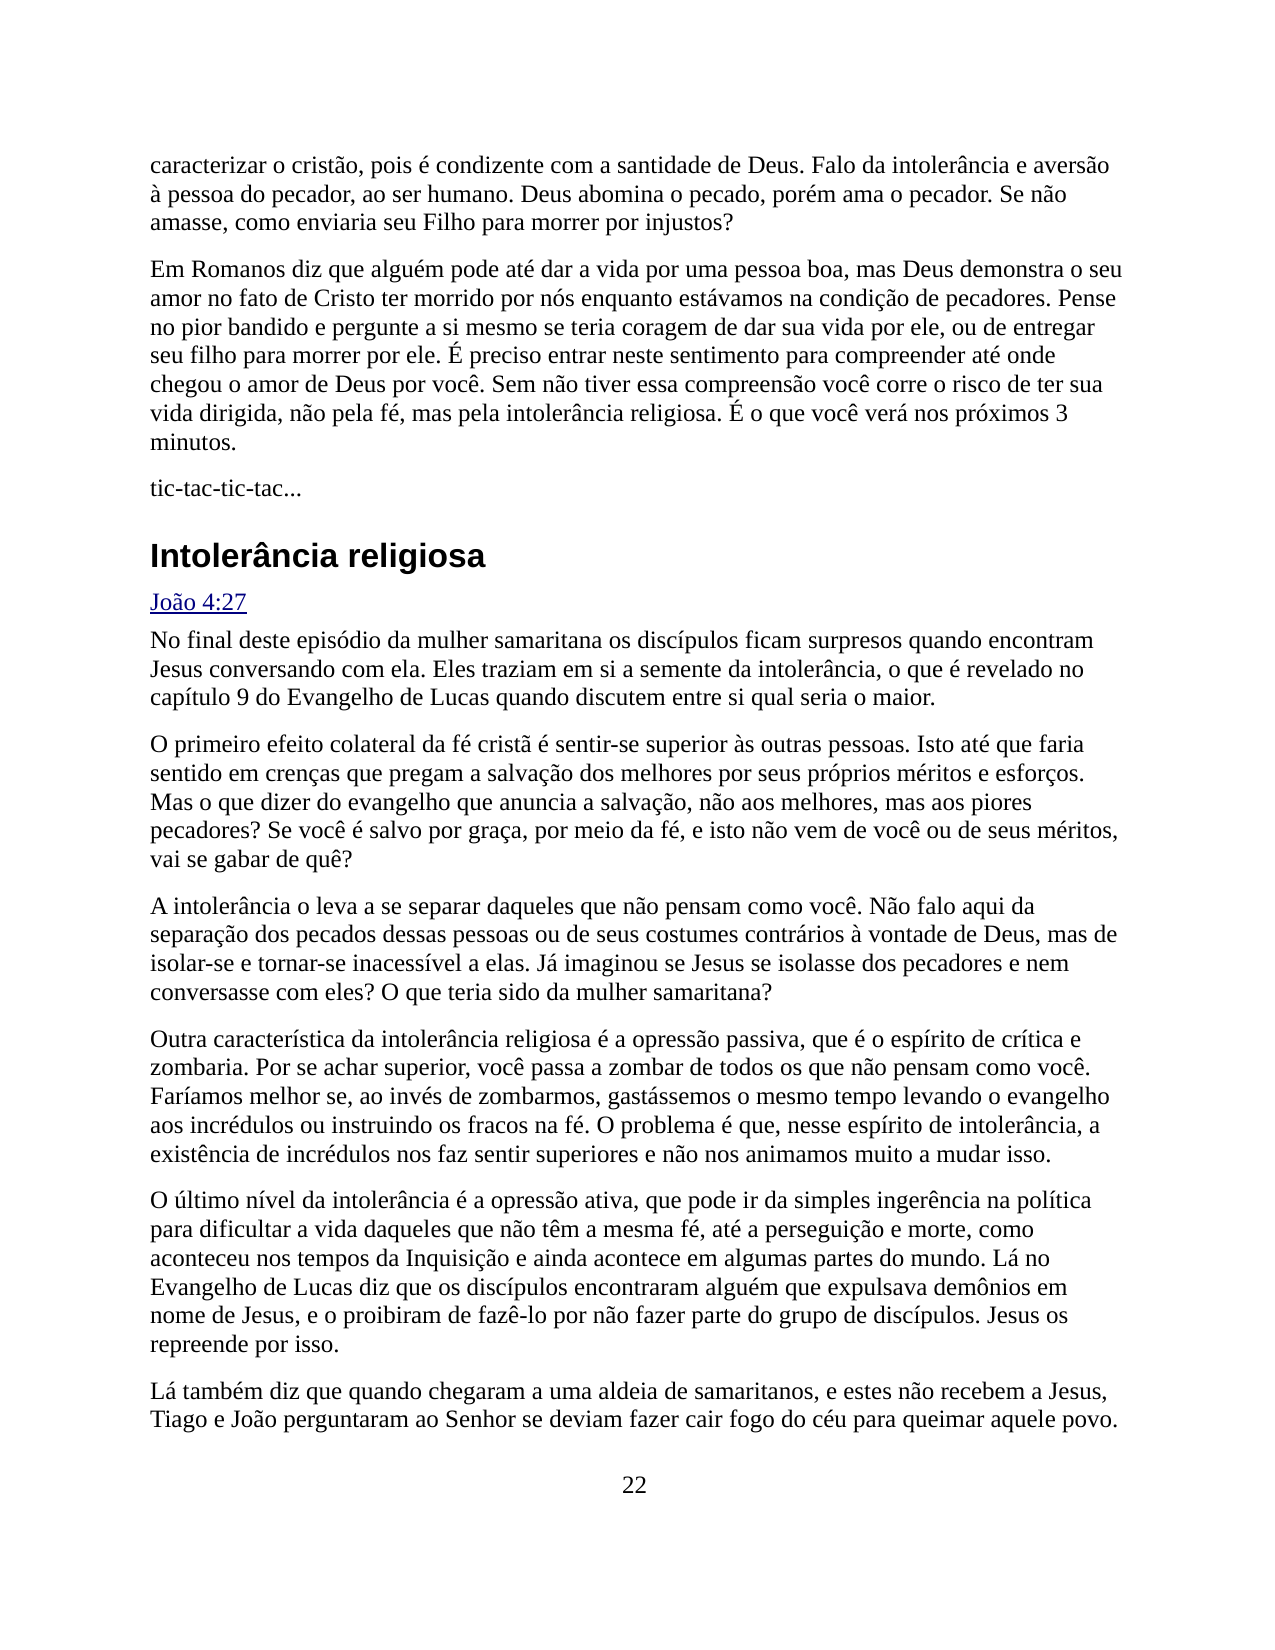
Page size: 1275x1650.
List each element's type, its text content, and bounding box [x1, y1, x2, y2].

text caracterizar o cristão, pois é condizente com a santidade de Deus. Falo da intolerância e aversão à pessoa do pecador, ao ser humano. Deus abomina o pecado, porém ama o pecador. Se não amasse, como enviaria seu Filho para morrer por injustos? [150, 150, 1125, 236]
subtitle Intolerância religiosa [150, 536, 1125, 575]
text João 4:27 [150, 587, 1125, 616]
text O primeiro efeito colateral da fé cristã é sentir-se superior às outras pessoas. Isto até que faria sentido em crenças que pregam a salvação dos melhores por seus próprios méritos e esforços. Mas o que dizer do evangelho que anuncia a salvação, não aos melhores, mas aos piores pecadores? Se você é salvo por graça, por meio da fé, e isto não vem de você ou de seus méritos, vai se gabar de quê? [150, 729, 1125, 873]
text Lá também diz que quando chegaram a uma aldeia de samaritanos, e estes não recebem a Jesus, Tiago e João perguntaram ao Senhor se deviam fazer cair fogo do céu para queimar aquele povo. [150, 1376, 1125, 1433]
text O último nível da intolerância é a opressão ativa, que pode ir da simples ingerência na política para dificultar a vida daqueles que não têm a mesma fé, até a perseguição e morte, como aconteceu nos tempos da Inquisição e ainda acontece em algumas partes do mundo. Lá no Evangelho de Lucas diz que os discípulos encontraram alguém que expulsava demônios em nome de Jesus, e o proibiram de fazê-lo por não fazer parte do grupo de discípulos. Jesus os repreende por isso. [150, 1185, 1125, 1358]
text Em Romanos diz que alguém pode até dar a vida por uma pessoa boa, mas Deus demonstra o seu amor no fato de Cristo ter morrido por nós enquanto estávamos na condição de pecadores. Pense no pior bandido e pergunte a si mesmo se teria coragem de dar sua vida por ele, ou de entregar seu filho para morrer por ele. É preciso entrar neste sentimento para compreender até onde chegou o amor de Deus por você. Sem não tiver essa compreensão você corre o risco de ter sua vida dirigida, não pela fé, mas pela intolerância religiosa. É o que você verá nos próximos 3 minutos. [150, 254, 1125, 455]
text A intolerância o leva a se separar daqueles que não pensam como você. Não falo aqui da separação dos pecados dessas pessoas ou de seus costumes contrários à vontade de Deus, mas de isolar-se e tornar-se inacessível a elas. Já imaginou se Jesus se isolasse dos pecadores e nem conversasse com eles? O que teria sido da mulher samaritana? [150, 891, 1125, 1006]
text tic-tac-tic-tac... [150, 473, 1125, 502]
text Outra característica da intolerância religiosa é a opressão passiva, que é o espírito de crítica e zombaria. Por se achar superior, você passa a zombar de todos os que não pensam como você. Faríamos melhor se, ao invés de zombarmos, gastássemos o mesmo tempo levando o evangelho aos incrédulos ou instruindo os fracos na fé. O problema é que, nesse espírito de intolerância, a existência de incrédulos nos faz sentir superiores e não nos animamos muito a mudar isso. [150, 1024, 1125, 1167]
text No final deste episódio da mulher samaritana os discípulos ficam surpresos quando encontram Jesus conversando com ela. Eles traziam em si a semente da intolerância, o que é revelado no capítulo 9 do Evangelho de Lucas quando discutem entre si qual seria o maior. [150, 625, 1125, 711]
